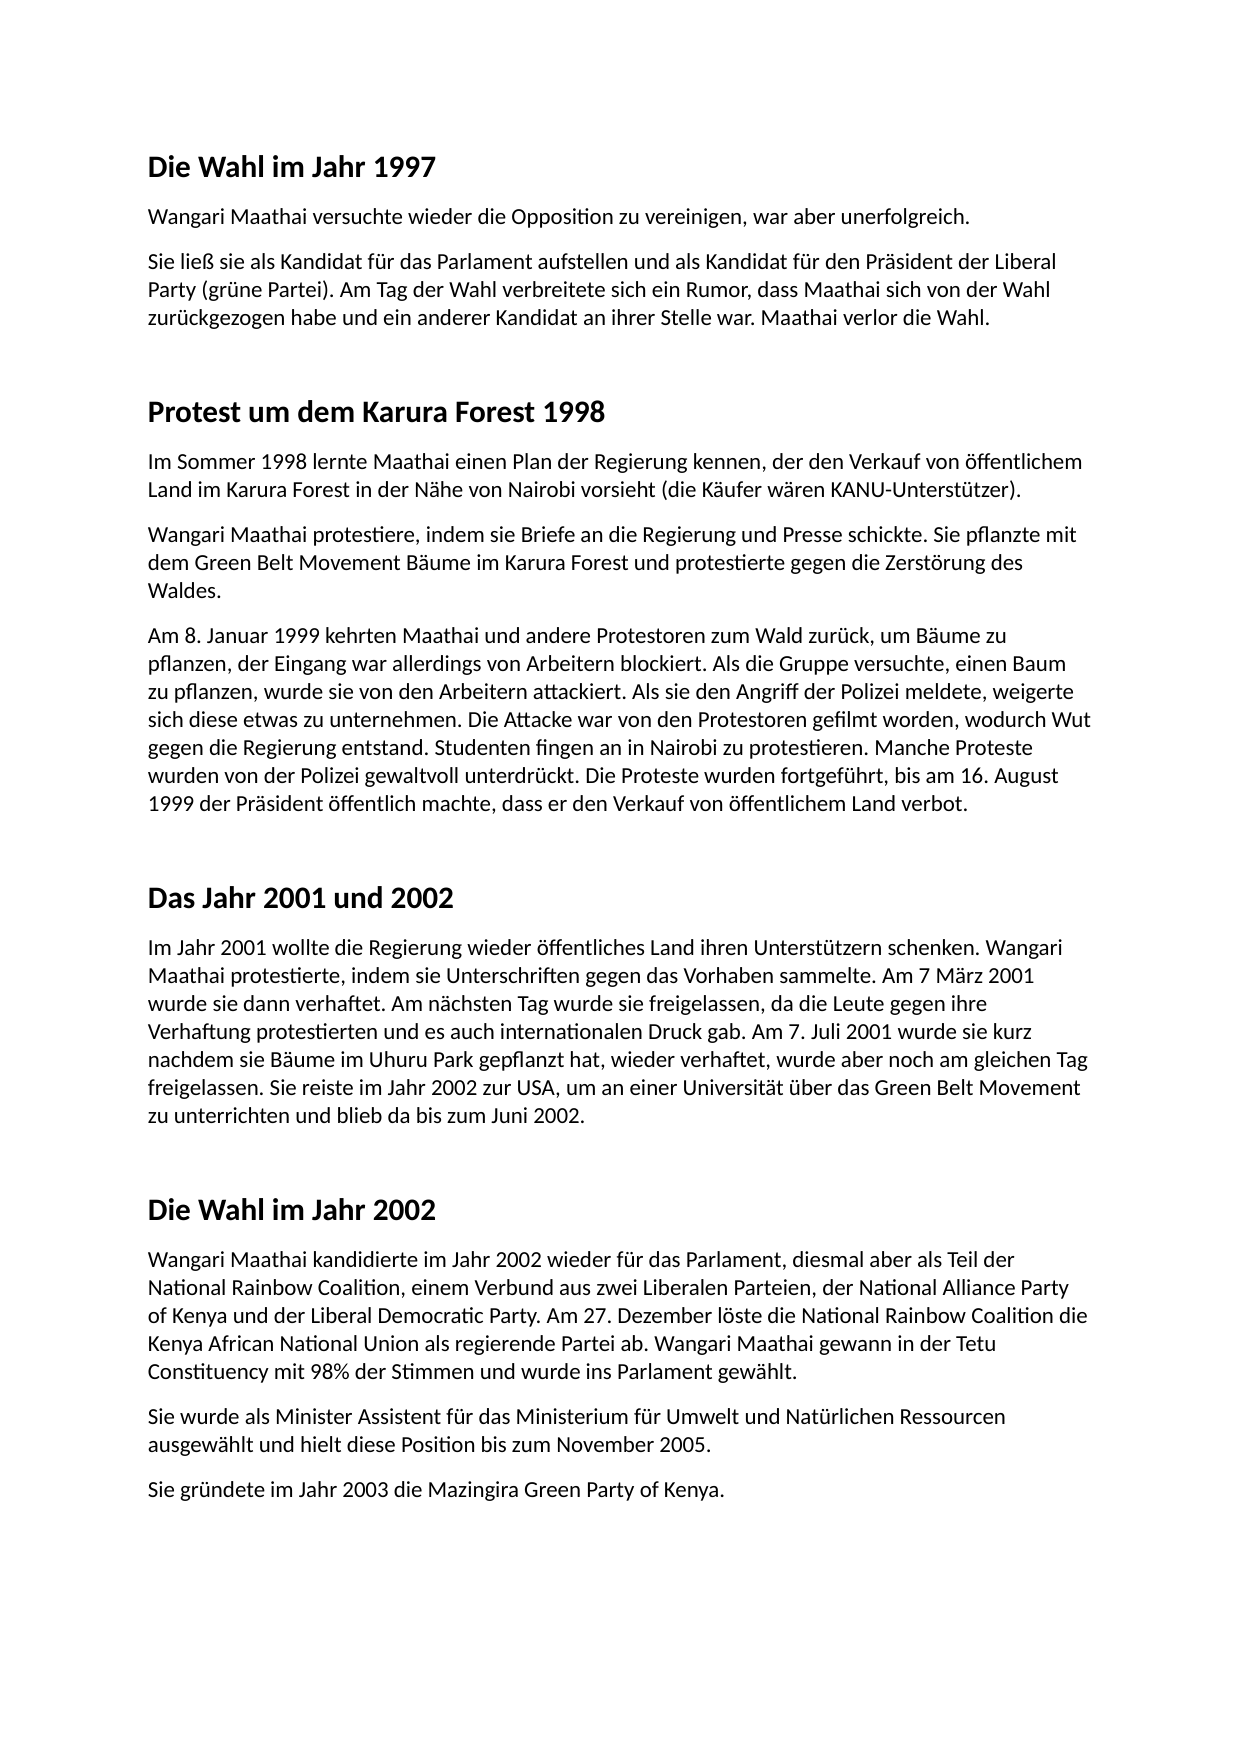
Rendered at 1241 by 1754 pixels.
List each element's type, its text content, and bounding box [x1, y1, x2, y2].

text Sie gründete im Jahr 2003 die Mazingira Green Party of Kenya. [148, 1475, 1093, 1503]
text Sie ließ sie als Kandidat für das Parlament aufstellen und als Kandidat für den Präsident der Liberal Party (grüne Partei). Am Tag der Wahl verbreitete sich ein Rumor, dass Maathai sich von der Wahl zurückgezogen habe und ein anderer Kandidat an ihrer Stelle war. Maathai verlor die Wahl. [148, 247, 1093, 331]
text Das Jahr 2001 und 2002 [148, 878, 1093, 916]
text Wangari Maathai kandidierte im Jahr 2002 wieder für das Parlament, diesmal aber als Teil der National Rainbow Coalition, einem Verbund aus zwei Liberalen Parteien, der National Alliance Party of Kenya und der Liberal Democratic Party. Am 27. Dezember löste die National Rainbow Coalition die Kenya African National Union als regierende Partei ab. Wangari Maathai gewann in der Tetu Constituency mit 98% der Stimmen und wurde ins Parlament gewählt. [148, 1245, 1093, 1385]
text Am 8. Januar 1999 kehrten Maathai und andere Protestoren zum Wald zurück, um Bäume zu pflanzen, der Eingang war allerdings von Arbeitern blockiert. Als die Gruppe versuchte, einen Baum zu pflanzen, wurde sie von den Arbeitern attackiert. Als sie den Angriff der Polizei meldete, weigerte sich diese etwas zu unternehmen. Die Attacke war von den Protestoren gefilmt worden, wodurch Wut gegen die Regierung entstand. Studenten fingen an in Nairobi zu protestieren. Manche Proteste wurden von der Polizei gewaltvoll unterdrückt. Die Proteste wurden fortgeführt, bis am 16. August 1999 der Präsident öffentlich machte, dass er den Verkauf von öffentlichem Land verbot. [148, 621, 1093, 817]
text Die Wahl im Jahr 2002 [148, 1191, 1093, 1229]
text Die Wahl im Jahr 1997 [148, 148, 1093, 186]
text Wangari Maathai protestiere, indem sie Briefe an die Regierung und Presse schickte. Sie pflanzte mit dem Green Belt Movement Bäume im Karura Forest und protestierte gegen die Zerstörung des Waldes. [148, 520, 1093, 604]
text Im Sommer 1998 lernte Maathai einen Plan der Regierung kennen, der den Verkauf von öffentlichem Land im Karura Forest in der Nähe von Nairobi vorsieht (die Käufer wären KANU-Unterstützer). [148, 447, 1093, 503]
text Im Jahr 2001 wollte die Regierung wieder öffentliches Land ihren Unterstützern schenken. Wangari Maathai protestierte, indem sie Unterschriften gegen das Vorhaben sammelte. Am 7 März 2001 wurde sie dann verhaftet. Am nächsten Tag wurde sie freigelassen, da die Leute gegen ihre Verhaftung protestierten und es auch internationalen Druck gab. Am 7. Juli 2001 wurde sie kurz nachdem sie Bäume im Uhuru Park gepflanzt hat, wieder verhaftet, wurde aber noch am gleichen Tag freigelassen. Sie reiste im Jahr 2002 zur USA, um an einer Universität über das Green Belt Movement zu unterrichten und blieb da bis zum Juni 2002. [148, 933, 1093, 1129]
text Protest um dem Karura Forest 1998 [148, 392, 1093, 431]
text Wangari Maathai versuchte wieder die Opposition zu vereinigen, war aber unerfolgreich. [148, 202, 1093, 230]
text Sie wurde als Minister Assistent für das Ministerium für Umwelt und Natürlichen Ressourcen ausgewählt und hielt diese Position bis zum November 2005. [148, 1402, 1093, 1458]
